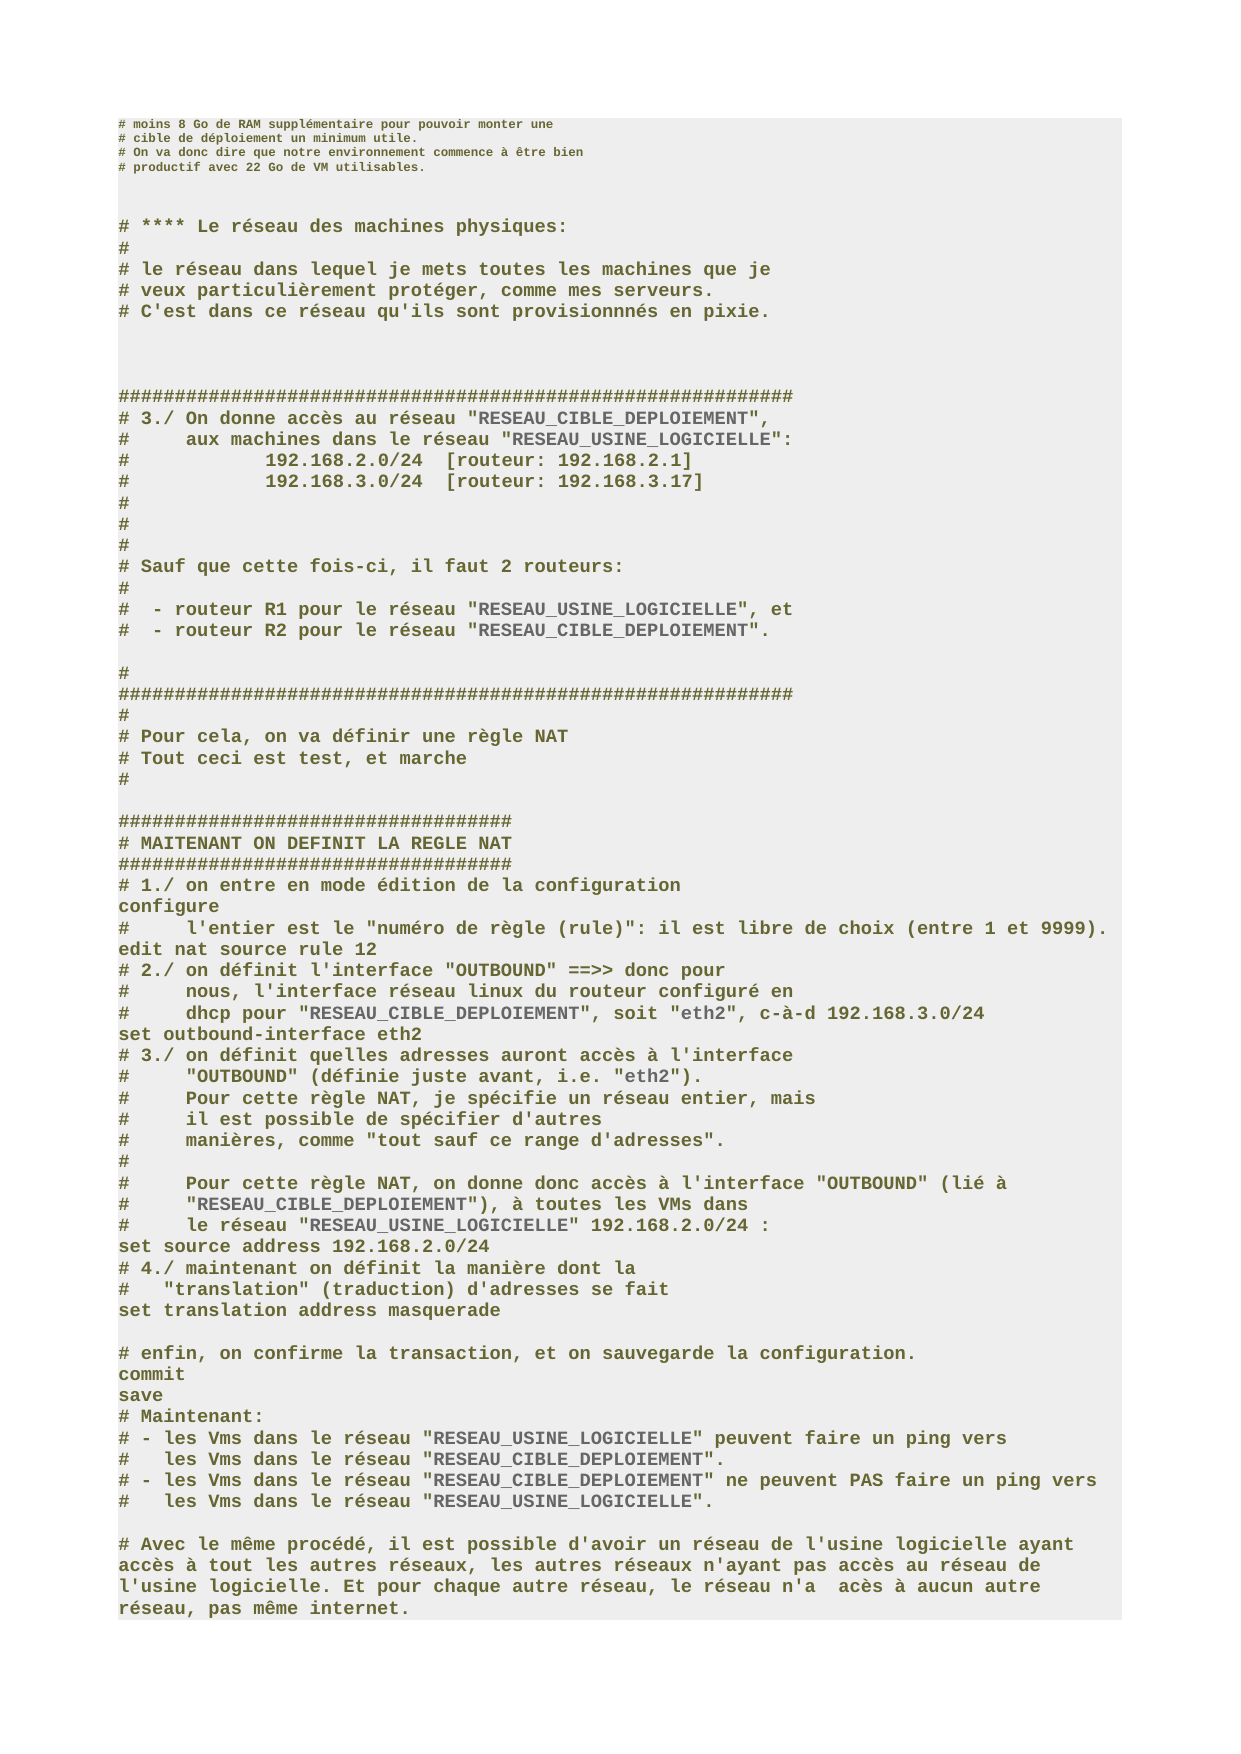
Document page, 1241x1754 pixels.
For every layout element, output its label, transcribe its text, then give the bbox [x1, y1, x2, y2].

text # - routeur R2 pour le réseau "RESEAU_CIBLE_DEPLOIEMENT". [118, 621, 1122, 642]
text # # Pour cette règle NAT, on donne donc accès à l'interface "OUTBOUND" (lié à [118, 1152, 1122, 1195]
text # 192.168.3.0/24 [routeur: 192.168.3.17] [118, 472, 1122, 493]
text # moins 8 Go de RAM supplémentaire pour pouvoir monter une [118, 118, 1122, 132]
text # les Vms dans le réseau "RESEAU_CIBLE_DEPLOIEMENT". [118, 1450, 1122, 1471]
text # Maintenant: [118, 1407, 1122, 1428]
text # - les Vms dans le réseau "RESEAU_USINE_LOGICIELLE" peuvent faire un ping vers [118, 1428, 1122, 1450]
text # productif avec 22 Go de VM utilisables. # **** Le réseau des machines physiques: # # le réseau dans lequel je mets toutes les machines que je [118, 161, 1122, 281]
text # [118, 536, 1122, 557]
text # - routeur R1 pour le réseau "RESEAU_USINE_LOGICIELLE", et [118, 600, 1122, 621]
text configure # l'entier est le "numéro de règle (rule)": il est libre de choix (entre 1 et 9999). edit nat source rule 12 # 2./ on définit l'interface "OUTBOUND" ==>> donc pour # nous, l'interface réseau linux du routeur configuré en [118, 897, 1122, 1003]
text # "RESEAU_CIBLE_DEPLOIEMENT"), à toutes les VMs dans [118, 1195, 1122, 1216]
text # [118, 493, 1122, 515]
text # Sauf que cette fois-ci, il faut 2 routeurs: [118, 557, 1122, 578]
text # Avec le même procédé, il est possible d'avoir un réseau de l'usine logicielle ayant accès à tout les autres réseaux, les autres réseaux n'ayant pas accès au réseau de l'usine logicielle. Et pour chaque autre réseau, le réseau n'a acès à aucun autre réseau, pas même internet. [118, 1535, 1122, 1620]
text # manières, comme "tout sauf ce range d'adresses". [118, 1131, 1122, 1152]
text # [118, 578, 1122, 600]
text # ############################################################ # # Pour cela, on va définir une règle NAT # Tout ceci est test, et marche # ################################### # MAITENANT ON DEFINIT LA REGLE NAT ################################### # 1./ on entre en mode édition de la configuration [118, 663, 1122, 897]
text # [118, 515, 1122, 536]
text ############################################################ # 3./ On donne accès au réseau "RESEAU_CIBLE_DEPLOIEMENT", # aux machines dans le réseau "RESEAU_USINE_LOGICIELLE": [118, 387, 1122, 451]
text # enfin, on confirme la transaction, et on sauvegarde la configuration. commit save [118, 1343, 1122, 1407]
text # - les Vms dans le réseau "RESEAU_CIBLE_DEPLOIEMENT" ne peuvent PAS faire un ping vers [118, 1471, 1122, 1492]
text # les Vms dans le réseau "RESEAU_USINE_LOGICIELLE". [118, 1492, 1122, 1513]
text # veux particulièrement protéger, comme mes serveurs. # C'est dans ce réseau qu'ils sont provisionnnés en pixie. [118, 281, 1122, 323]
text # il est possible de spécifier d'autres [118, 1110, 1122, 1131]
text # le réseau "RESEAU_USINE_LOGICIELLE" 192.168.2.0/24 : set source address 192.168.2.0/24 # 4./ maintenant on définit la manière dont la # "translation" (traduction) d'adresses se fait set translation address masquerade [118, 1216, 1122, 1343]
text # 192.168.2.0/24 [routeur: 192.168.2.1] [118, 451, 1122, 472]
text # cible de déploiement un minimum utile. # On va donc dire que notre environnement commence à être bien [118, 132, 1122, 161]
text # dhcp pour "RESEAU_CIBLE_DEPLOIEMENT", soit "eth2", c-à-d 192.168.3.0/24 set outbound-interface eth2 # 3./ on définit quelles adresses auront accès à l'interface # "OUTBOUND" (définie juste avant, i.e. "eth2"). # Pour cette règle NAT, je spécifie un réseau entier, mais [118, 1003, 1122, 1110]
